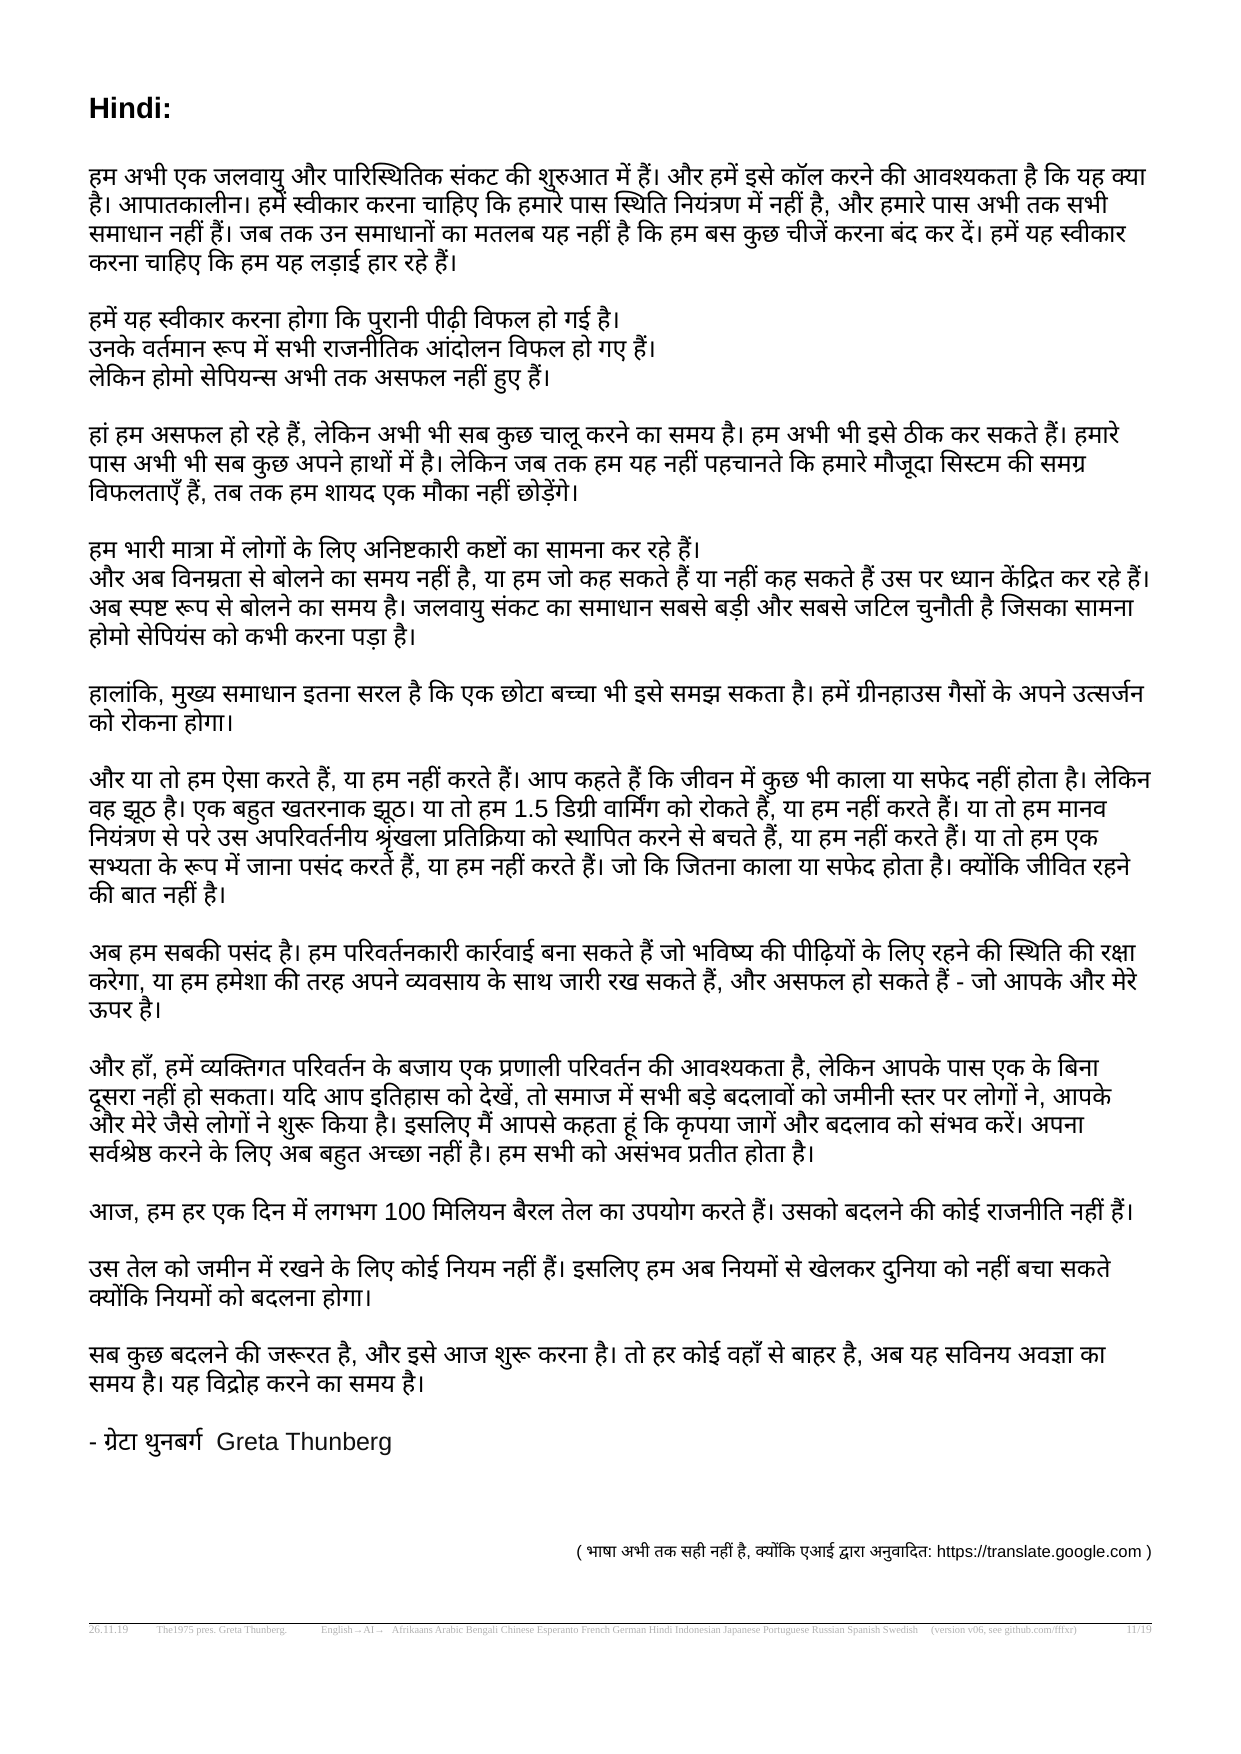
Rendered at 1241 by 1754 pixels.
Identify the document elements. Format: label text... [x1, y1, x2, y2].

text हम अभी एक जलवायु और पारिस्थितिक संकट की शुरुआत में हैं। और हमें इसे कॉल करने की आवश्यकता है कि यह क्या है। आपातकालीन। हमें स्वीकार करना चाहिए कि हमारे पास स्थिति नियंत्रण में नहीं है, और हमारे पास अभी तक सभी समाधान नहीं हैं। जब तक उन समाधानों का मतलब यह नहीं है कि हम बस कुछ चीजें करना बंद कर दें। हमें यह स्वीकार करना चाहिए कि हम यह लड़ाई हार रहे हैं। [88, 162, 1152, 277]
subtitle Hindi: [88, 91, 1152, 125]
text ( भाषा अभी तक सही नहीं है, क्योंकि एआई द्वारा अनुवादित: https://translate.google.com ) [890, 1542, 1152, 1561]
text उस तेल को जमीन में रखने के लिए कोई नियम नहीं हैं। इसलिए हम अब नियमों से खेलकर दुनिया को नहीं बचा सकते क्योंकि नियमों को बदलना होगा। [88, 1254, 1152, 1312]
text और या तो हम ऐसा करते हैं, या हम नहीं करते हैं। आप कहते हैं कि जीवन में कुछ भी काला या सफेद नहीं होता है। लेकिन वह झूठ है। एक बहुत खतरनाक झूठ। या तो हम 1.5 डिग्री वार्मिंग को रोकते हैं, या हम नहीं करते हैं। या तो हम मानव नियंत्रण से परे उस अपरिवर्तनीय श्रृंखला प्रतिक्रिया को स्थापित करने से बचते हैं, या हम नहीं करते हैं। या तो हम एक सभ्यता के रूप में जाना पसंद करते हैं, या हम नहीं करते हैं। जो कि जितना काला या सफेद होता है। क्योंकि जीवित रहने की बात नहीं है। [88, 765, 1152, 909]
text और अब विनम्रता से बोलने का समय नहीं है, या हम जो कह सकते हैं या नहीं कह सकते हैं उस पर ध्यान केंद्रित कर रहे हैं। अब स्पष्ट रूप से बोलने का समय है। जलवायु संकट का समाधान सबसे बड़ी और सबसे जटिल चुनौती है जिसका सामना होमो सेपियंस को कभी करना पड़ा है। [88, 564, 1152, 650]
text हां हम असफल हो रहे हैं, लेकिन अभी भी सब कुछ चालू करने का समय है। हम अभी भी इसे ठीक कर सकते हैं। हमारे पास अभी भी सब कुछ अपने हाथों में है। लेकिन जब तक हम यह नहीं पहचानते कि हमारे मौजूदा सिस्टम की समग्र विफलताएँ हैं, तब तक हम शायद एक मौका नहीं छोड़ेंगे। [88, 420, 1152, 507]
text हमें यह स्वीकार करना होगा कि पुरानी पीढ़ी विफल हो गई है। [88, 305, 1152, 334]
text लेकिन होमो सेपियन्स अभी तक असफल नहीं हुए हैं। [88, 363, 1152, 392]
text उनके वर्तमान रूप में सभी राजनीतिक आंदोलन विफल हो गए हैं। [88, 334, 1152, 363]
text हम भारी मात्रा में लोगों के लिए अनिष्टकारी कष्टों का सामना कर रहे हैं। [88, 535, 1152, 564]
text सब कुछ बदलने की जरूरत है, और इसे आज शुरू करना है। तो हर कोई वहाँ से बाहर है, अब यह सविनय अवज्ञा का समय है। यह विद्रोह करने का समय है। [88, 1340, 1152, 1398]
text ( भाषा अभी तक सही नहीं है, क्योंकि एआई द्वारा अनुवादित: https://translate.google.com ) [88, 1542, 907, 1561]
text हालांकि, मुख्य समाधान इतना सरल है कि एक छोटा बच्चा भी इसे समझ सकता है। हमें ग्रीनहाउस गैसों के अपने उत्सर्जन को रोकना होगा। [88, 679, 1152, 737]
text अब हम सबकी पसंद है। हम परिवर्तनकारी कार्रवाई बना सकते हैं जो भविष्य की पीढ़ियों के लिए रहने की स्थिति की रक्षा करेगा, या हम हमेशा की तरह अपने व्यवसाय के साथ जारी रख सकते हैं, और असफल हो सकते हैं - जो आपके और मेरे ऊपर है। [88, 938, 1152, 1024]
text आज, हम हर एक दिन में लगभग 100 मिलियन बैरल तेल का उपयोग करते हैं। उसको बदलने की कोई राजनीति नहीं हैं। [88, 1197, 1152, 1225]
text - ग्रेटा थुनबर्ग Greta Thunberg [88, 1427, 1152, 1455]
text और हाँ, हमें व्यक्तिगत परिवर्तन के बजाय एक प्रणाली परिवर्तन की आवश्यकता है, लेकिन आपके पास एक के बिना दूसरा नहीं हो सकता। यदि आप इतिहास को देखें, तो समाज में सभी बड़े बदलावों को जमीनी स्तर पर लोगों ने, आपके और मेरे जैसे लोगों ने शुरू किया है। इसलिए मैं आपसे कहता हूं कि कृपया जागें और बदलाव को संभव करें। अपना सर्वश्रेष्ठ करने के लिए अब बहुत अच्छा नहीं है। हम सभी को असंभव प्रतीत होता है। [88, 1053, 1152, 1168]
